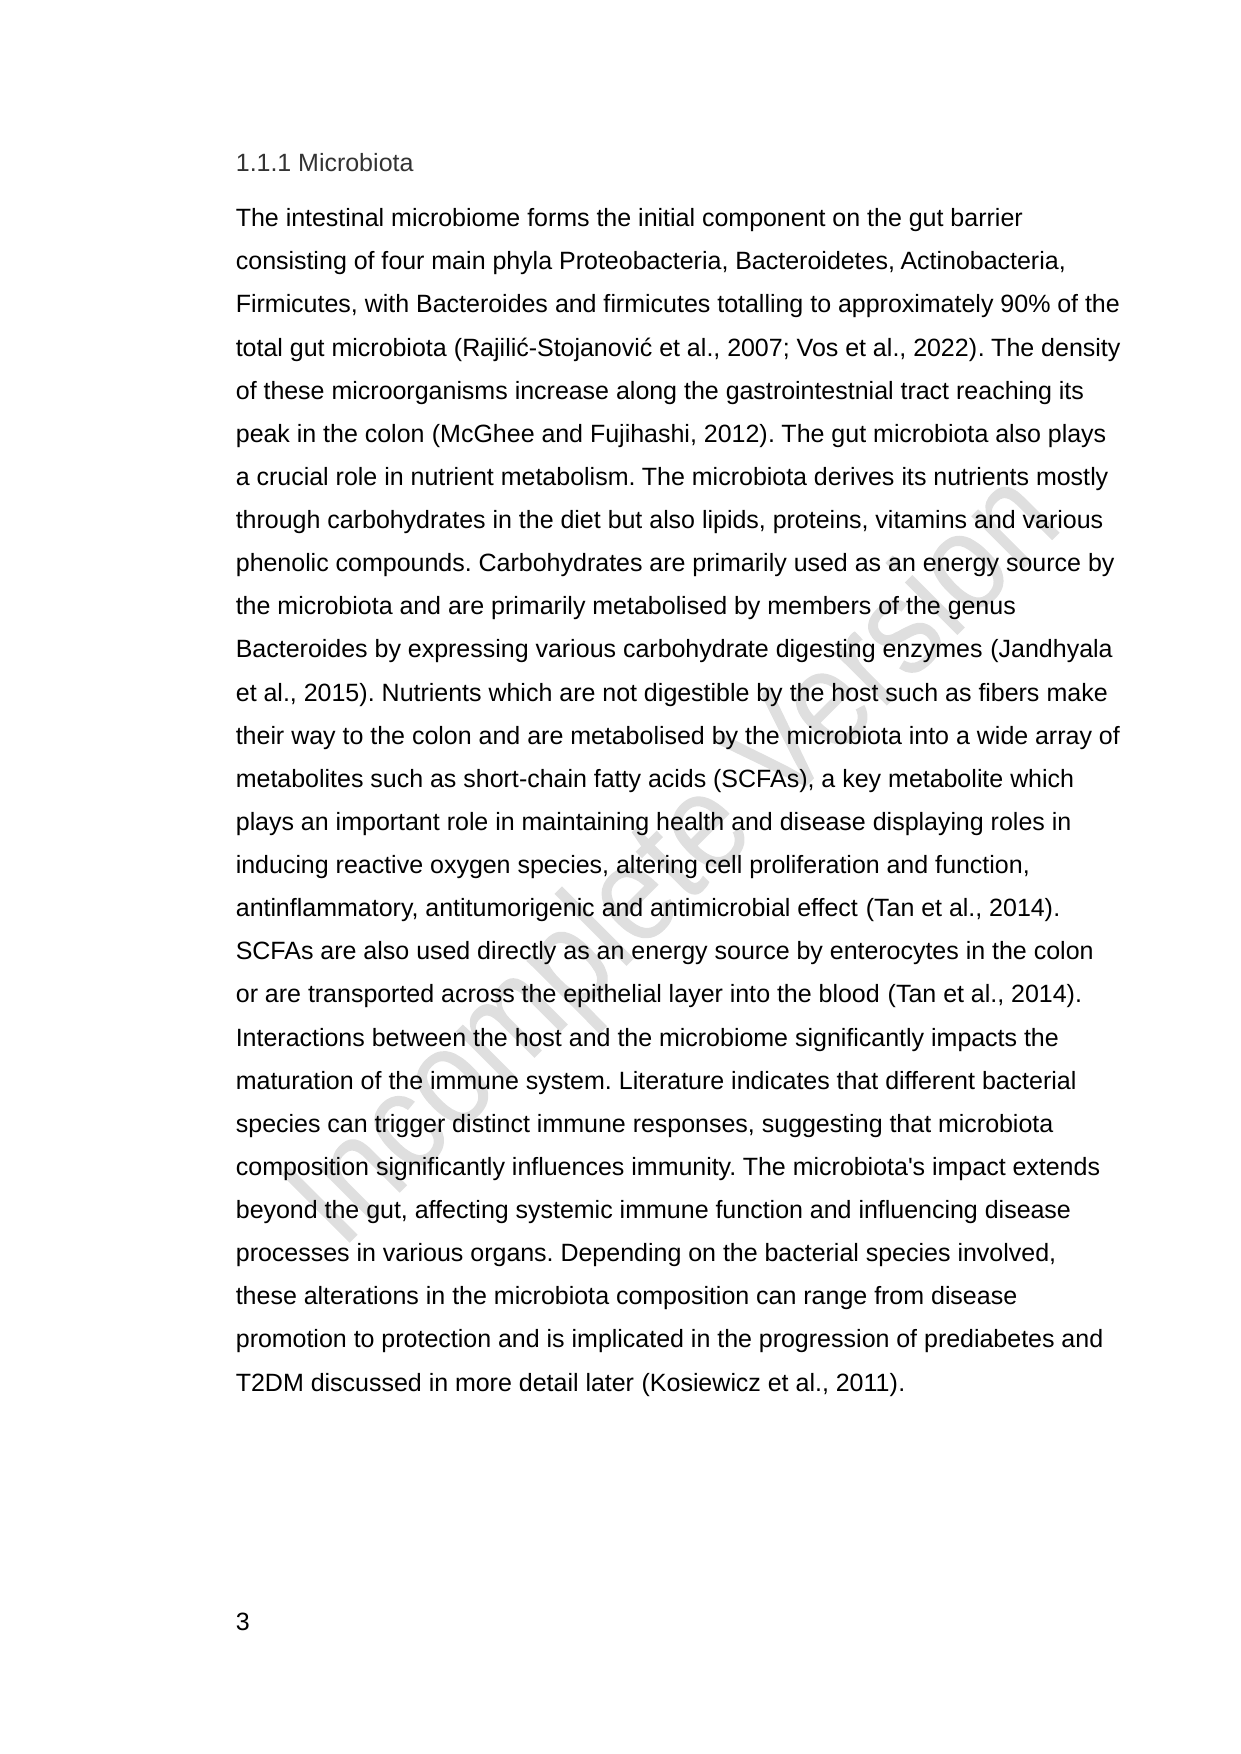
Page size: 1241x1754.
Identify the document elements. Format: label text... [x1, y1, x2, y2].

subtitle 1.1.1 Microbiota [236, 148, 1122, 176]
text The intestinal microbiome forms the initial component on the gut barrier consisting of four main phyla Proteobacteria, Bacteroidetes, Actinobacteria, Firmicutes, with Bacteroides and firmicutes totalling to approximately 90% of the total gut microbiota (Rajilić-Stojanović et al., 2007; Vos et al., 2022). The density of these microorganisms increase along the gastrointestnial tract reaching its peak in the colon (McGhee and Fujihashi, 2012). The gut microbiota also plays a crucial role in nutrient metabolism. The microbiota derives its nutrients mostly through carbohydrates in the diet but also lipids, proteins, vitamins and various phenolic compounds. Carbohydrates are primarily used as an energy source by the microbiota and are primarily metabolised by members of the genus Bacteroides by expressing various carbohydrate digesting enzymes (Jandhyala et al., 2015). Nutrients which are not digestible by the host such as fibers make their way to the colon and are metabolised by the microbiota into a wide array of metabolites such as short-chain fatty acids (SCFAs), a key metabolite which plays an important role in maintaining health and disease displaying roles in inducing reactive oxygen species, altering cell proliferation and function, antinflammatory, antitumorigenic and antimicrobial effect (Tan et al., 2014). SCFAs are also used directly as an energy source by enterocytes in the colon or are transported across the epithelial layer into the blood (Tan et al., 2014). Interactions between the host and the microbiome significantly impacts the maturation of the immune system. Literature indicates that different bacterial species can trigger distinct immune responses, suggesting that microbiota composition significantly influences immunity. The microbiota's impact extends beyond the gut, affecting systemic immune function and influencing disease processes in various organs. Depending on the bacterial species involved, these alterations in the microbiota composition can range from disease promotion to protection and is implicated in the progression of prediabetes and T2DM discussed in more detail later (Kosiewicz et al., 2011). [236, 203, 1122, 1396]
